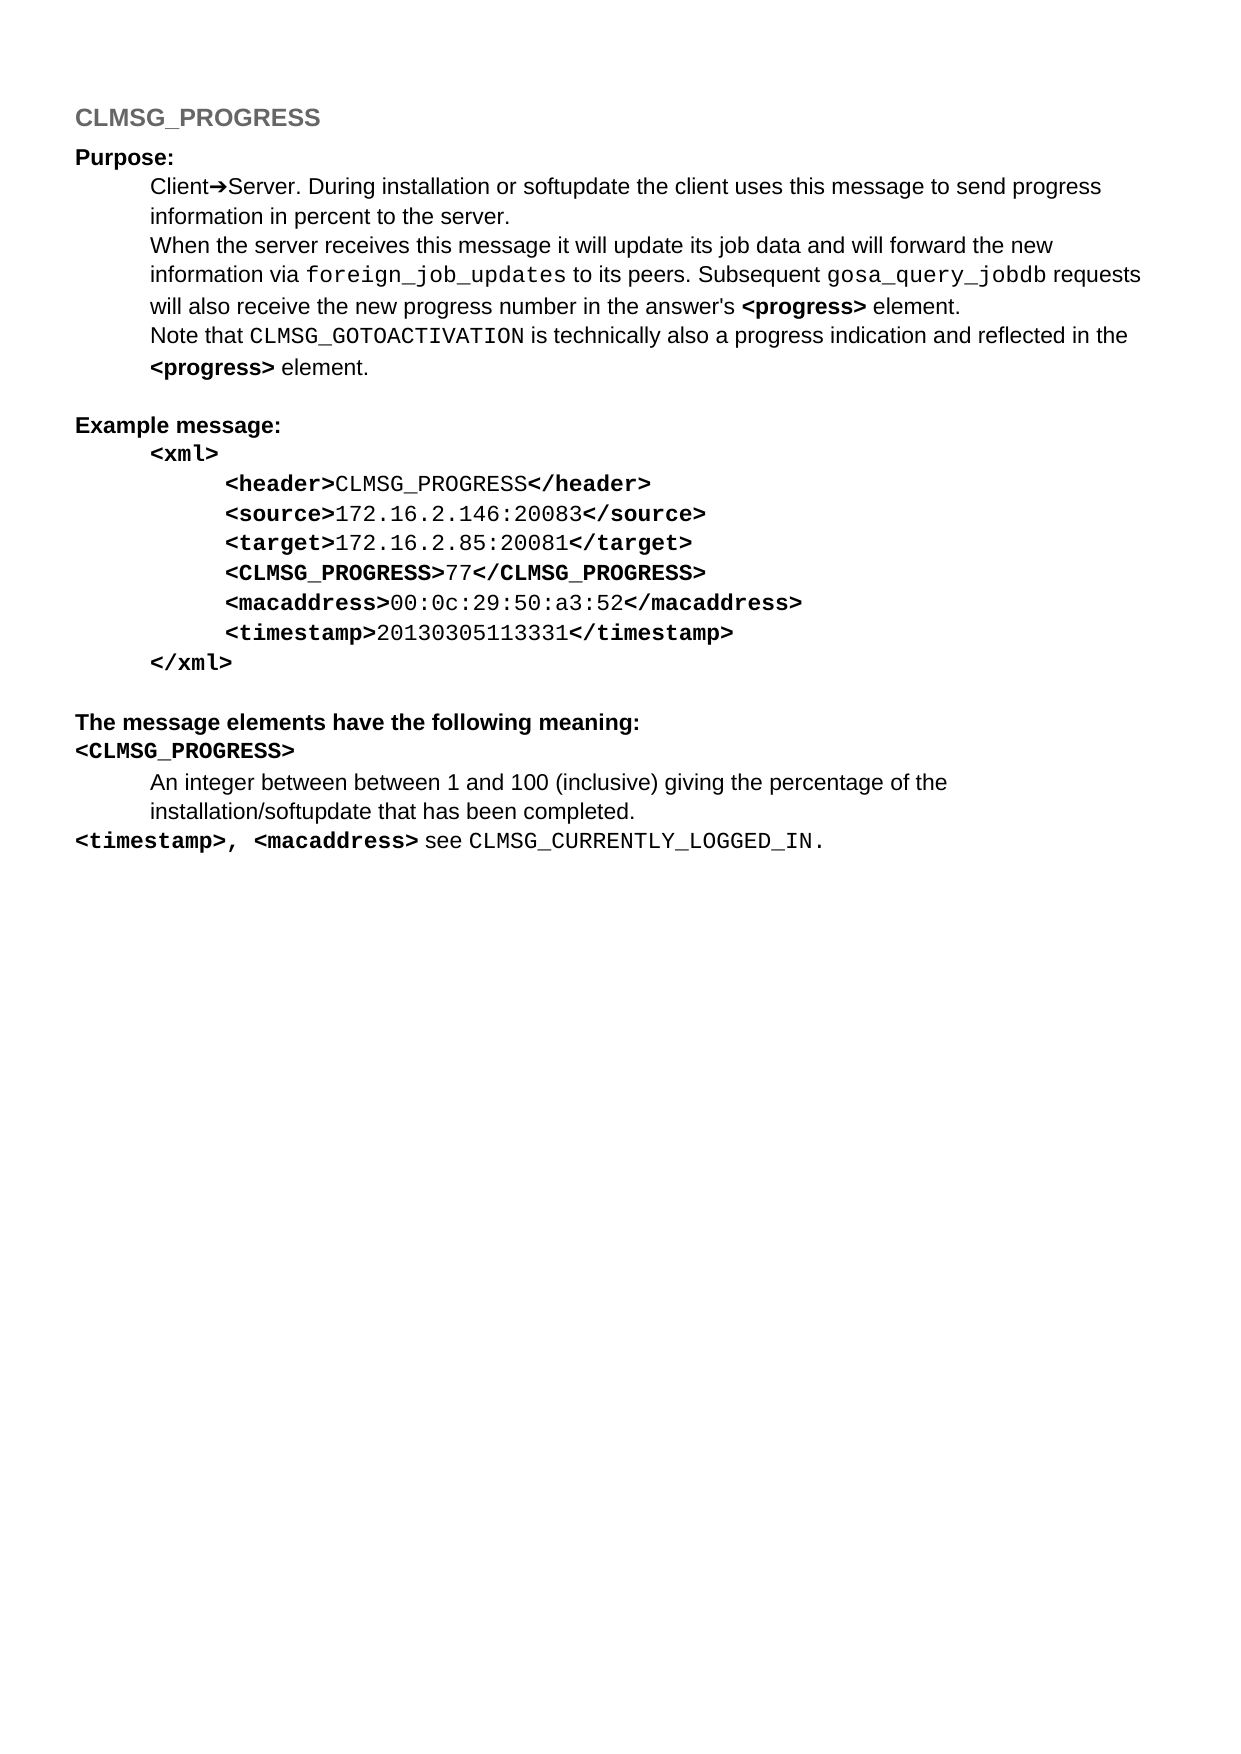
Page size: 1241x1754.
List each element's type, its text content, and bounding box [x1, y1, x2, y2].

text When the server receives this message it will update its job data and will forward the new information via foreign_job_updates to its peers. Subsequent gosa_query_jobdb requests will also receive the new progress number in the answer's <progress> element. [150, 233, 1165, 319]
text <source>172.16.2.146:20083</source> [225, 502, 1165, 528]
subtitle CLMSG_PROGRESS [75, 104, 1165, 132]
text <timestamp>, <macaddress> see CLMSG_CURRENTLY_LOGGED_IN. [75, 828, 1165, 856]
text Note that CLMSG_GOTOACTIVATION is technically also a progress indication and reflected in the <progress> element. [150, 323, 1165, 380]
text Example message: [75, 413, 1165, 439]
text </xml> [150, 651, 1165, 677]
text <CLMSG_PROGRESS> [75, 739, 1165, 765]
text Client➔Server. During installation or softupdate the client uses this message to send progress information in percent to the server. [150, 174, 1165, 229]
text <header>CLMSG_PROGRESS</header> [225, 472, 1165, 498]
text <xml> [150, 442, 1165, 468]
text An integer between between 1 and 100 (inclusive) giving the percentage of the installation/softupdate that has been completed. [150, 769, 1165, 824]
text The message elements have the following meaning: [75, 710, 1165, 736]
text <timestamp>20130305113331</timestamp> [225, 621, 1165, 647]
text <CLMSG_PROGRESS>77</CLMSG_PROGRESS> [225, 562, 1165, 587]
text Purpose: [75, 144, 1165, 170]
text <macaddress>00:0c:29:50:a3:52</macaddress> [225, 591, 1165, 617]
text <target>172.16.2.85:20081</target> [225, 532, 1165, 558]
